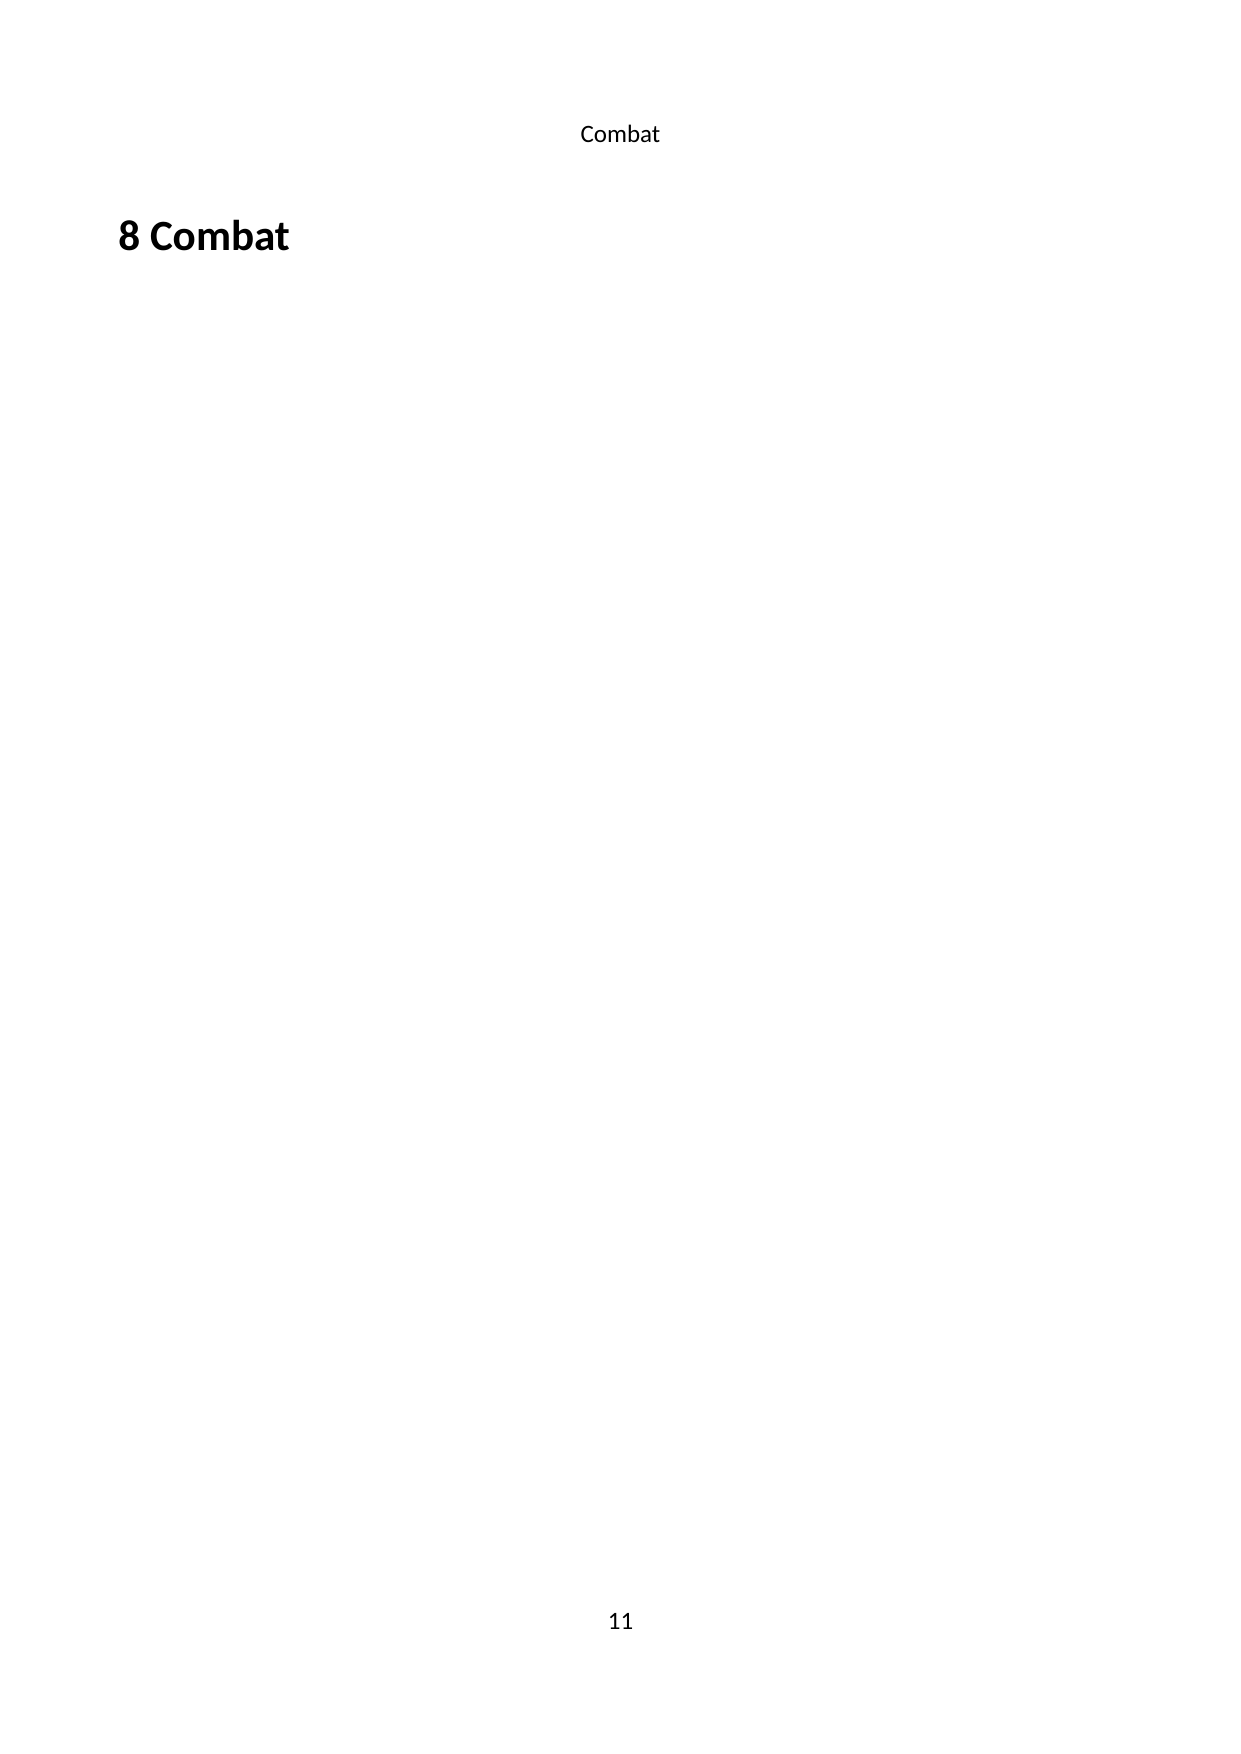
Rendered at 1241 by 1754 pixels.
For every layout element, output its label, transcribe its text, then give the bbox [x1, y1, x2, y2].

subtitle Combat [118, 208, 1122, 261]
